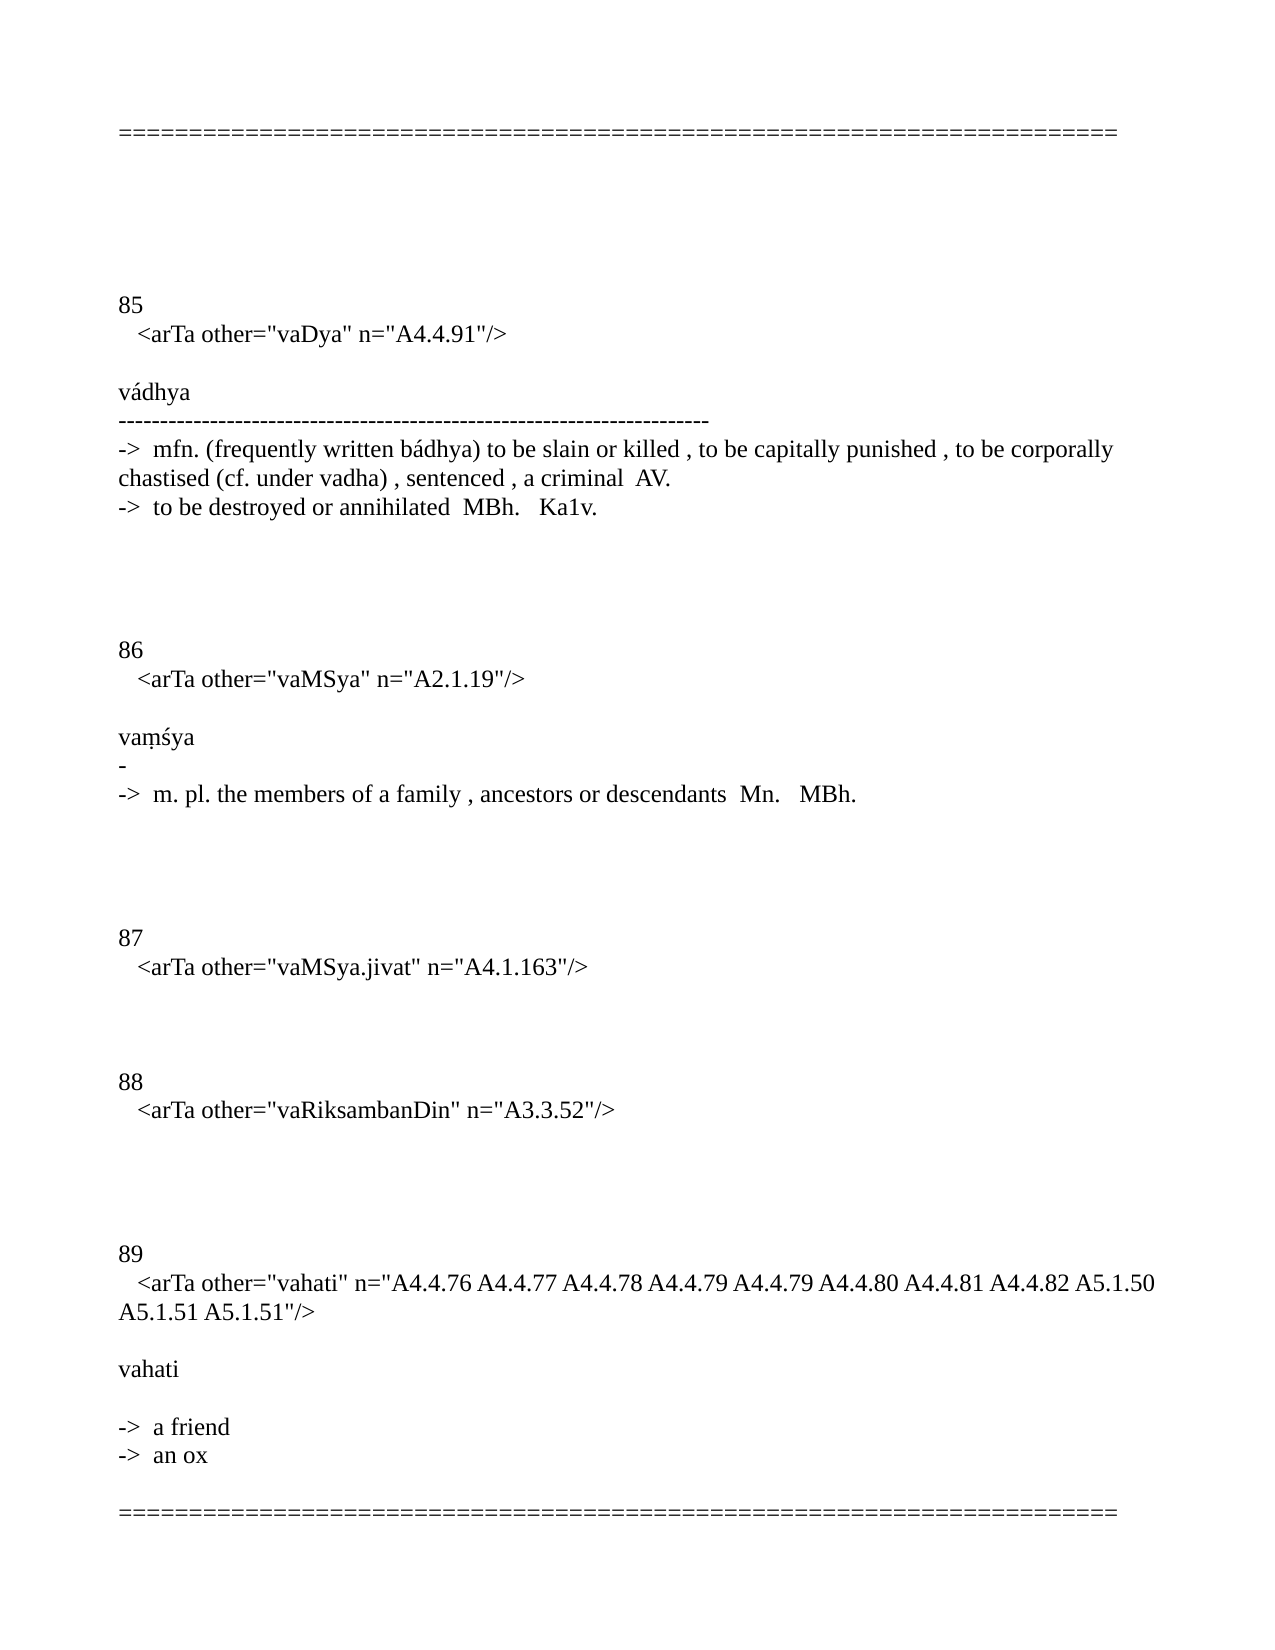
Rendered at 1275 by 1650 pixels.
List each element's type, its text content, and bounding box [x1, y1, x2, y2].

text <arTa other="vaMSya.jivat" n="A4.1.163"/> [118, 952, 1157, 981]
text <arTa other="vahati" n="A4.4.76 A4.4.77 A4.4.78 A4.4.79 A4.4.79 A4.4.80 A4.4.81 A4.4.82 A5.1.50 A5.1.51 A5.1.51"/> [118, 1268, 1157, 1326]
text -> mfn. (frequently written bádhya) to be slain or killed , to be capitally punished , to be corporally chastised (cf. under vadha) , sentenced , a criminal AV. [118, 434, 1157, 492]
text 89 [118, 1239, 1157, 1268]
text <arTa other="vaDya" n="A4.4.91"/> [118, 319, 1157, 348]
text vahati [118, 1354, 1157, 1383]
text ======================================================================= [118, 1498, 1157, 1527]
text 85 [118, 291, 1157, 319]
text -> an ox [118, 1441, 1157, 1469]
text <arTa other="vaMSya" n="A2.1.19"/> [118, 664, 1157, 693]
text -> m. pl. the members of a family , ancestors or descendants Mn. MBh. [118, 779, 1157, 808]
text vádhya [118, 377, 1157, 406]
text -> to be destroyed or annihilated MBh. Ka1v. [118, 492, 1157, 521]
text vaṃśya [118, 722, 1157, 751]
text 86 [118, 636, 1157, 664]
text ======================================================================= [118, 118, 1157, 147]
text -> a friend [118, 1412, 1157, 1441]
text 87 [118, 923, 1157, 952]
text ----------------------------------------------------------------------- [118, 406, 1157, 434]
text - [118, 751, 1157, 779]
text <arTa other="vaRiksambanDin" n="A3.3.52"/> [118, 1096, 1157, 1124]
text 88 [118, 1067, 1157, 1096]
